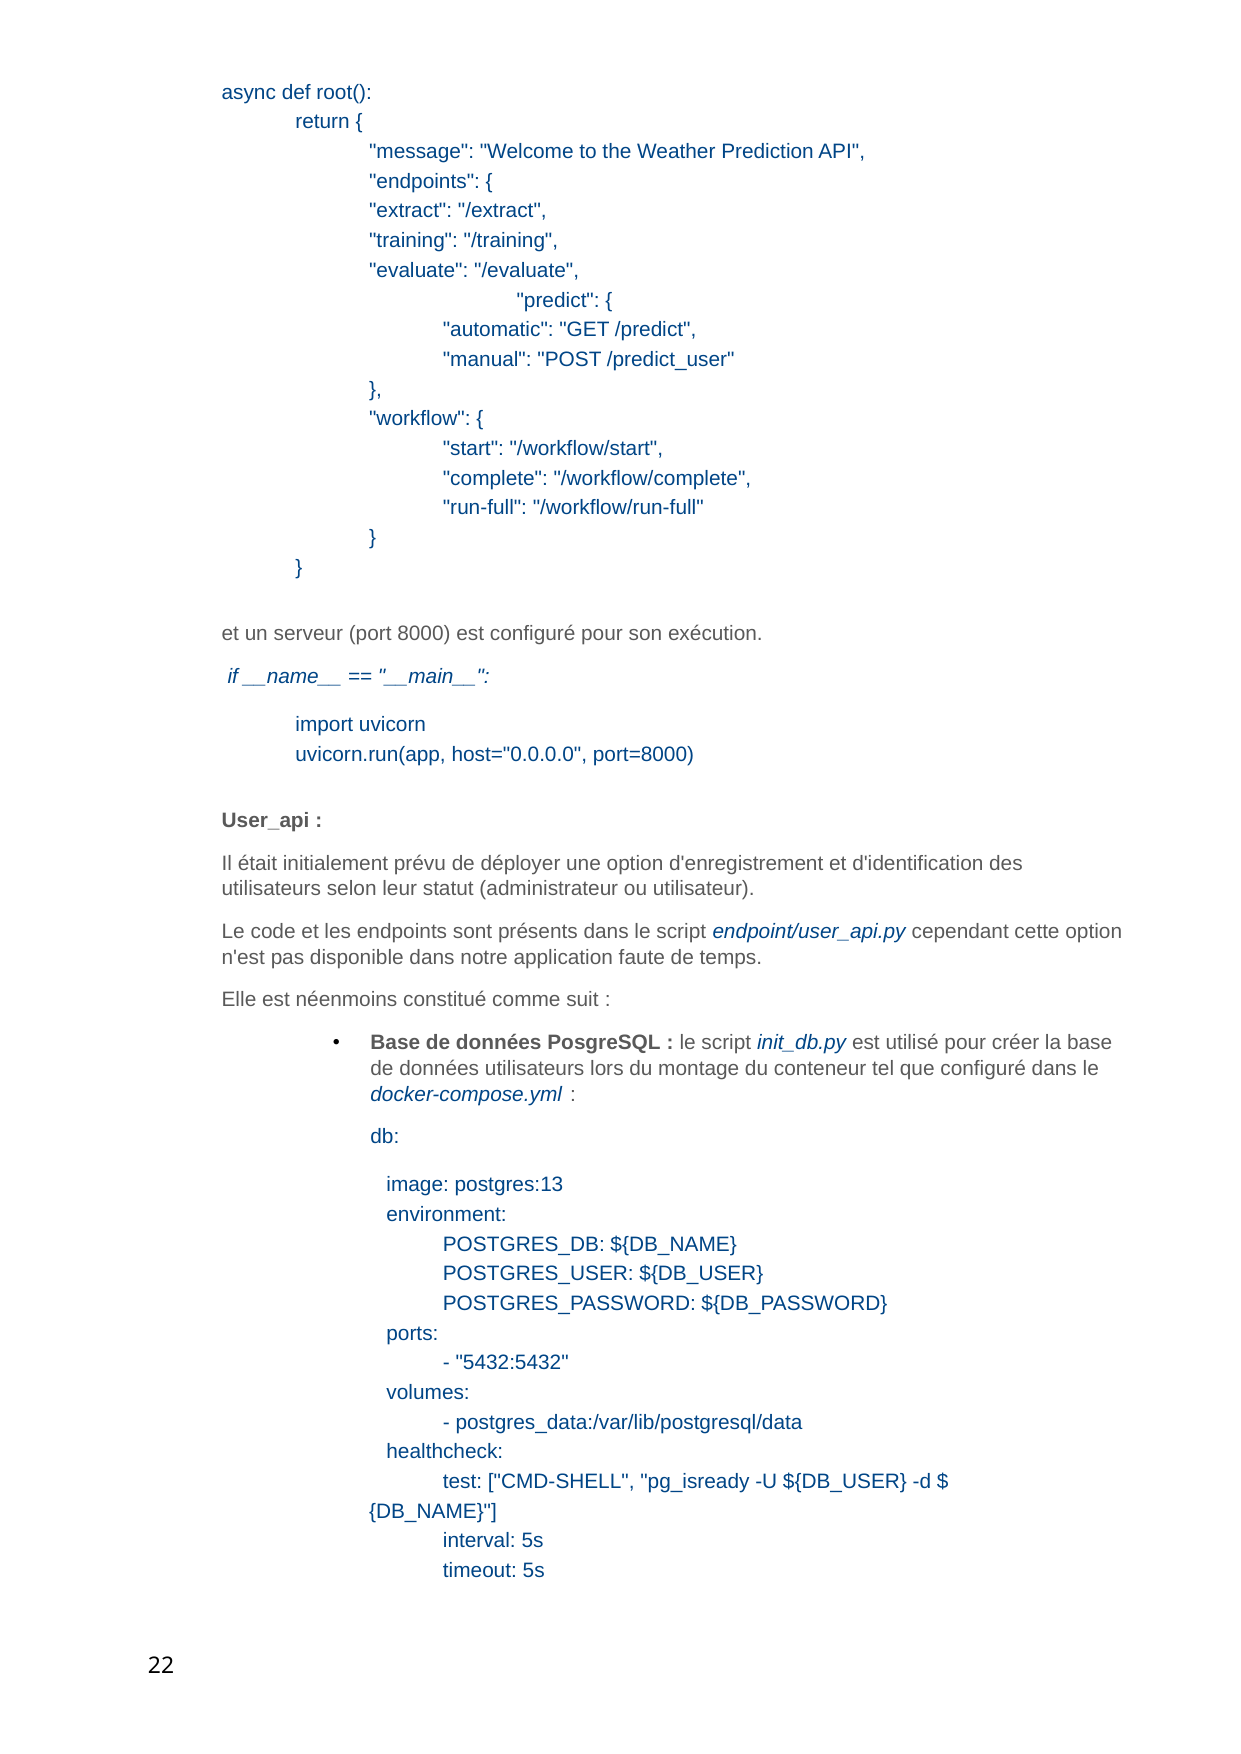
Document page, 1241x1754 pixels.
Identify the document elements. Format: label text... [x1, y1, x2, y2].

text volumes: [148, 1374, 1122, 1404]
text "start": "/workflow/start", [148, 430, 1122, 460]
text "complete": "/workflow/complete", [148, 460, 1122, 489]
text et un serveur (port 8000) est configuré pour son exécution. [148, 621, 1122, 645]
text import uvicorn [148, 706, 1122, 736]
text }, [148, 371, 1122, 400]
text POSTGRES_PASSWORD: ${DB_PASSWORD} [148, 1285, 1122, 1315]
text timeout: 5s [148, 1552, 1122, 1582]
text - postgres_data:/var/lib/postgresql/data [148, 1404, 1122, 1433]
text } [148, 519, 1122, 549]
list Base de données PosgreSQL : le script init_db.py est utilisé pour créer la base de données utilisateurs lors du montage du conteneur tel que configuré dans le docker-compose.yml : [333, 1029, 1122, 1105]
text "endpoints": { [148, 163, 1122, 193]
text interval: 5s [148, 1523, 1122, 1552]
text User_api : [148, 808, 1122, 832]
text uvicorn.run(app, host="0.0.0.0", port=8000) [148, 736, 1122, 765]
text if __name__ == "__main__": [148, 663, 1122, 687]
text "predict": { [148, 282, 1122, 311]
text "message": "Welcome to the Weather Prediction API", [148, 133, 1122, 163]
list db: [333, 1124, 1122, 1148]
text return { [148, 103, 1122, 133]
text environment: [148, 1196, 1122, 1226]
text "run-full": "/workflow/run-full" [148, 489, 1122, 519]
text Elle est néenmoins constitué comme suit : [148, 987, 1122, 1011]
text Le code et les endpoints sont présents dans le script endpoint/user_api.py cependant cette option n'est pas disponible dans notre application faute de temps. [148, 919, 1122, 968]
text POSTGRES_DB: ${DB_NAME} [148, 1226, 1122, 1255]
text healthcheck: [148, 1433, 1122, 1463]
text "evaluate": "/evaluate", [148, 252, 1122, 282]
text image: postgres:13 [148, 1166, 1122, 1196]
text "extract": "/extract", [148, 193, 1122, 222]
text test: ["CMD-SHELL", "pg_isready -U ${DB_USER} -d $ {DB_NAME}"] [148, 1463, 1122, 1523]
text "manual": "POST /predict_user" [148, 341, 1122, 371]
text Il était initialement prévu de déployer une option d'enregistrement et d'identification des utilisateurs selon leur statut (administrateur ou utilisateur). [148, 850, 1122, 900]
text ports: [148, 1315, 1122, 1344]
text async def root(): [148, 74, 1122, 103]
text "training": "/training", [148, 222, 1122, 252]
text "workflow": { [148, 400, 1122, 430]
text POSTGRES_USER: ${DB_USER} [148, 1255, 1122, 1285]
text } [148, 549, 1122, 578]
text "automatic": "GET /predict", [148, 311, 1122, 341]
text - "5432:5432" [148, 1344, 1122, 1374]
